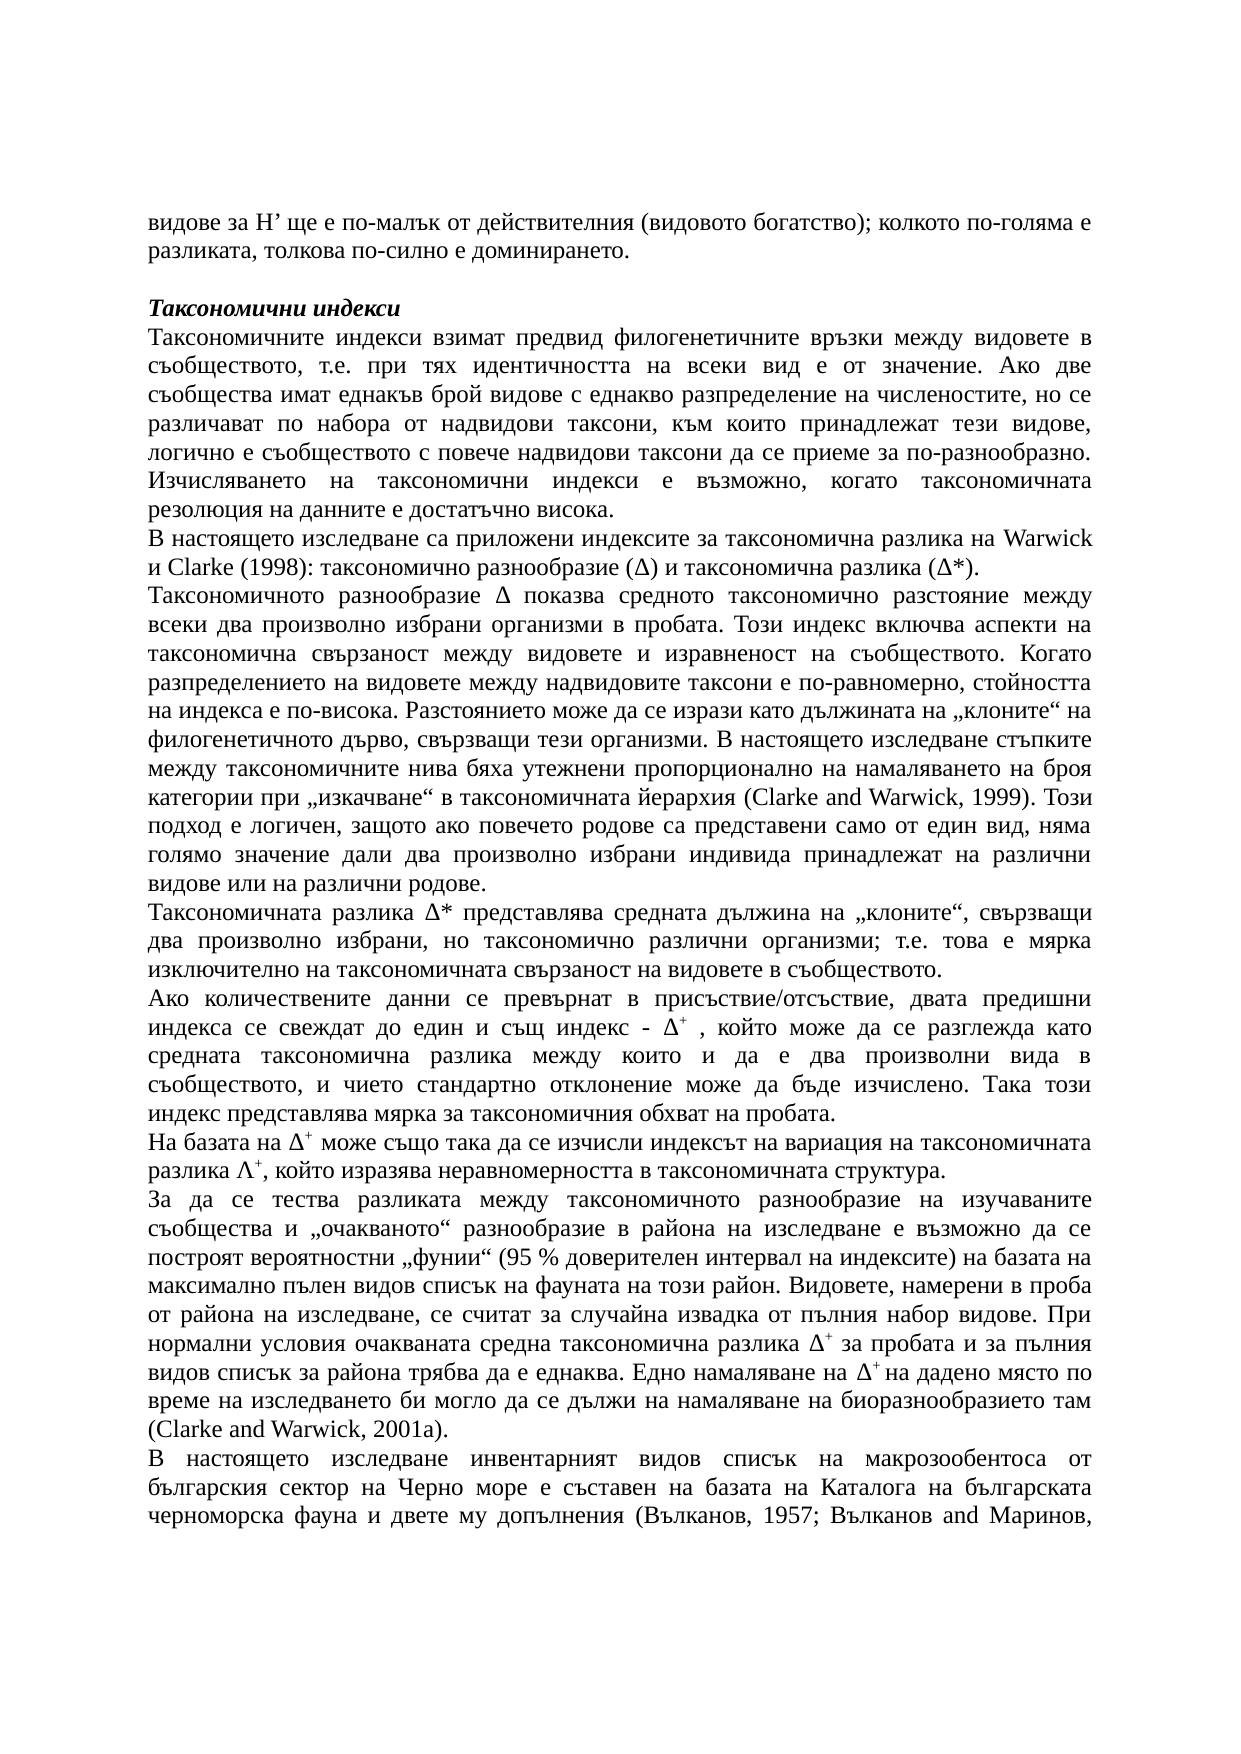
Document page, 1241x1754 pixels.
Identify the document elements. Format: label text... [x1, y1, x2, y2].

text видове за H’ ще е по-малък от действителния (видовото богатство); колкото по-голяма е разликата, толкова по-силно е доминирането. [148, 207, 1093, 264]
text Таксономичното разнообразие Δ показва средното таксономично разстояние между всеки два произволно избрани организми в пробата. Този индекс включва аспекти на таксономична свързаност между видовете и изравненост на съобществото. Когато разпределението на видовете между надвидовите таксони е по-равномерно, стойността на индекса е по-висока. Разстоянието може да се изрази като дължината на „клоните“ на филогенетичното дърво, свързващи тези организми. В настоящето изследване стъпките между таксономичните нива бяха утежнени пропорционално на намаляването на броя категории при „изкачване“ в таксономичната йерархия (Clarke and Warwick, 1999). Този подход е логичен, защото ако повечето родове са представени само от един вид, няма голямо значение дали два произволно избрани индивида принадлежат на различни видове или на различни родове. [148, 580, 1093, 897]
text В настоящето изследване са приложени индексите за таксономична разлика на Warwick и Clarke (1998): таксономично разнообразие (Δ) и таксономична разлика (Δ*). [148, 523, 1093, 580]
text На базата на Δ+ може също така да се изчисли индексът на вариация на таксономичната разлика Λ+, който изразява неравномерността в таксономичната структура. [148, 1127, 1093, 1184]
text Таксономичните индекси взимат предвид филогенетичните връзки между видовете в съобществото, т.е. при тях идентичността на всеки вид е от значение. Ако две съобщества имат еднакъв брой видове с еднакво разпределение на численостите, но се различават по набора от надвидови таксони, към които принадлежат тези видове, логично е съобществото с повече надвидови таксони да се приеме за по-разнообразно. Изчисляването на таксономични индекси е възможно, когато таксономичната резолюция на данните е достатъчно висока. [148, 322, 1093, 523]
text Таксономични индекси [148, 293, 1093, 322]
text Таксономичната разлика Δ* представлява средната дължина на „клоните“, свързващи два произволно избрани, но таксономично различни организми; т.е. това е мярка изключително на таксономичната свързаност на видовете в съобществото. [148, 897, 1093, 983]
text За да се тества разликата между таксономичното разнообразие на изучаваните съобщества и „очакваното“ разнообразие в района на изследване е възможно да се построят вероятностни „фунии“ (95 % доверителен интервал на индексите) на базата на максимално пълен видов списък на фауната на този район. Видовете, намерени в проба от района на изследване, се считат за случайна извадка от пълния набор видове. При нормални условия очакваната средна таксономична разлика Δ+ за пробата и за пълния видов списък за района трябва да е еднаква. Едно намаляване на Δ+ на дадено място по време на изследването би могло да се дължи на намаляване на биоразнообразието там (Clarke and Warwick, 2001a). [148, 1184, 1093, 1443]
text В настоящето изследване инвентарният видов списък на макрозообентоса от българския сектор на Черно море е съставен на базата на Каталога на българската черноморска фауна и двете му допълнения (Вълканов, 1957; Вълканов and Маринов, [148, 1443, 1093, 1529]
text Ако количествените данни се превърнат в присъствие/отсъствие, двата предишни индекса се свеждат до един и същ индекс - Δ+ , който може да се разглежда като средната таксономична разлика между които и да е два произволни вида в съобществото, и чието стандартно отклонение може да бъде изчислено. Така този индекс представлява мярка за таксономичния обхват на пробата. [148, 983, 1093, 1127]
